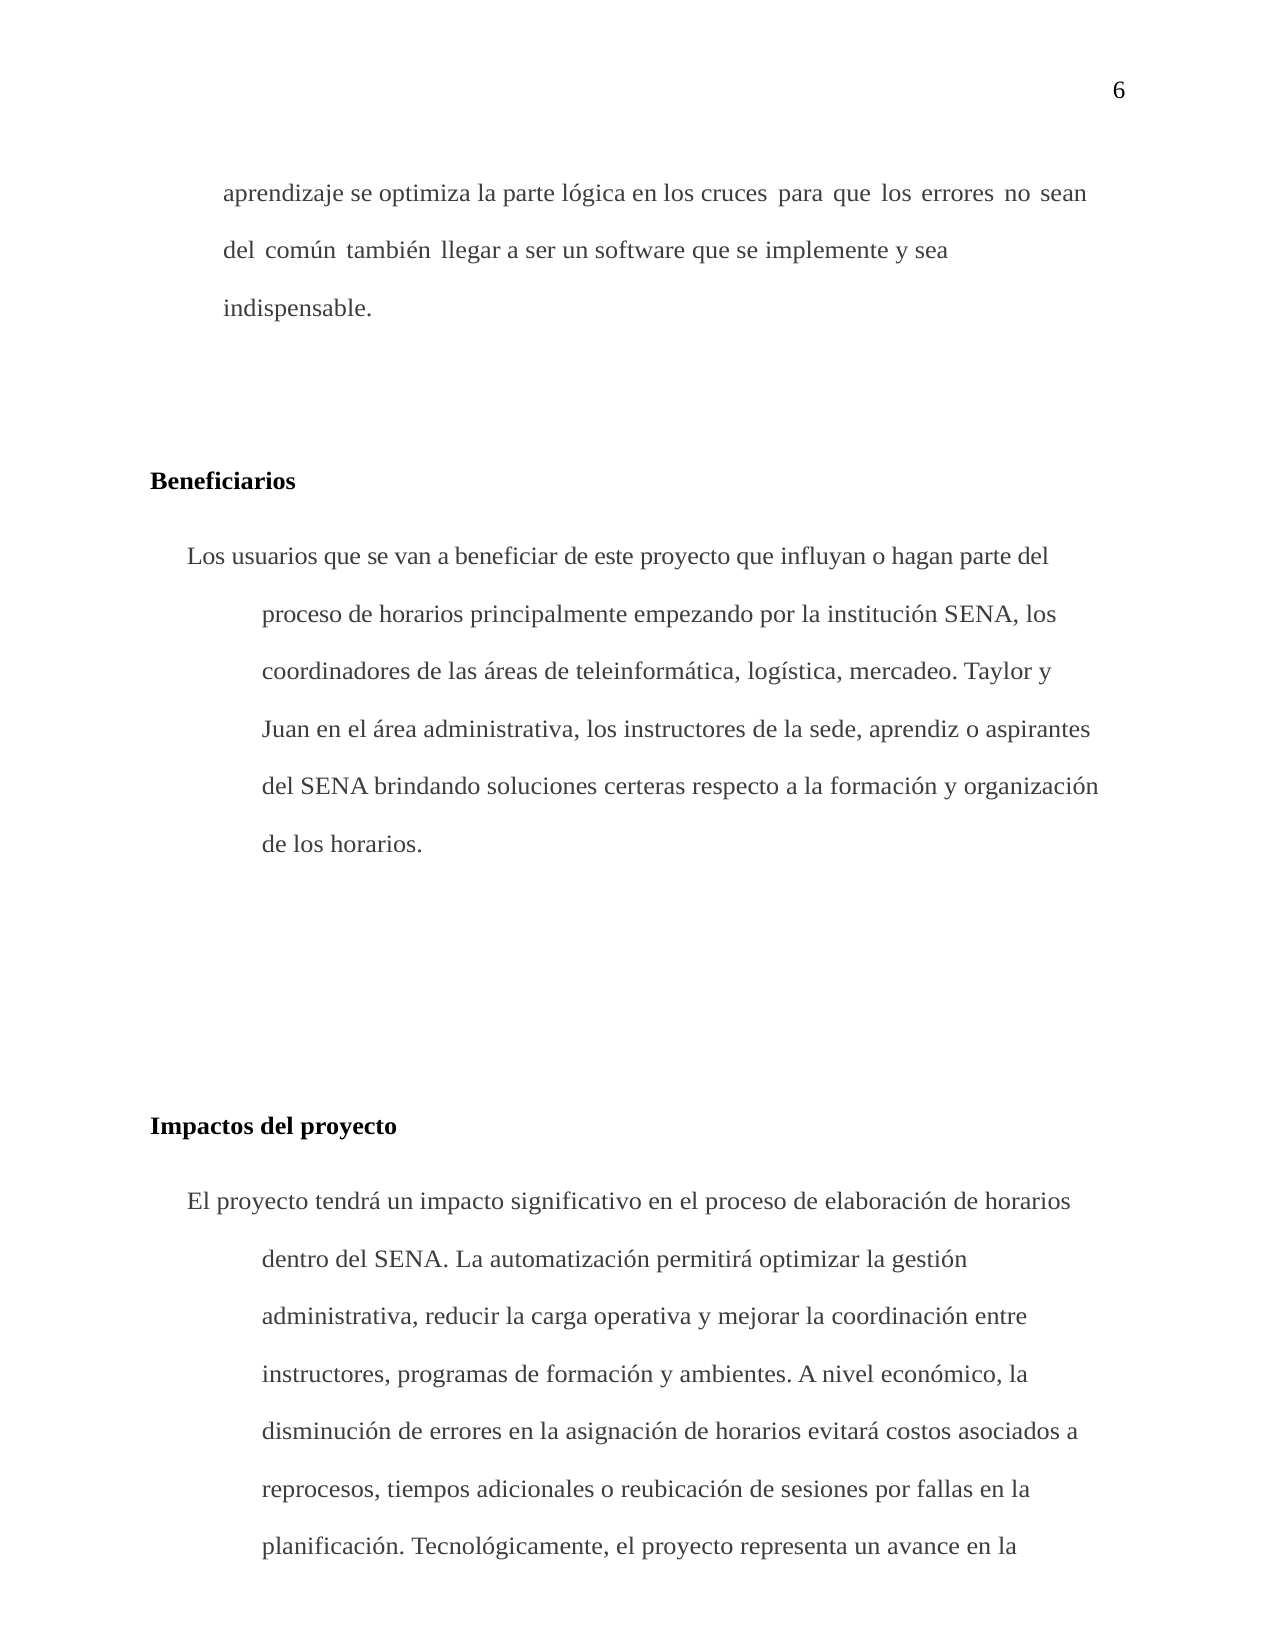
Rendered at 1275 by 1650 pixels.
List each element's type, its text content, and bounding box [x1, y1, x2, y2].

text Los usuarios que se van a beneficiar de este proyecto que influyan o hagan parte del proceso de horarios principalmente empezando por la institución SENA, los coordinadores de las áreas de teleinformática, logística, mercadeo. Taylor y Juan en el área administrativa, los instructores de la sede, aprendiz o aspirantes del SENA brindando soluciones certeras respecto a la formación y organización de los horarios. [187, 541, 1104, 857]
text El proyecto tendrá un impacto significativo en el proceso de elaboración de horarios dentro del SENA. La automatización permitirá optimizar la gestión administrativa, reducir la carga operativa y mejorar la coordinación entre instructores, programas de formación y ambientes. A nivel económico, la disminución de errores en la asignación de horarios evitará costos asociados a reprocesos, tiempos adicionales o reubicación de sesiones por fallas en la planificación. Tecnológicamente, el proyecto representa un avance en la [187, 1186, 1104, 1560]
text aprendizaje se optimiza la parte lógica en los cruces para que los errores no sean del común también llegar a ser un software que se implemente y sea indispensable. [223, 178, 1089, 322]
subtitle Beneficiarios [150, 466, 1125, 495]
subtitle Impactos del proyecto [150, 1111, 1125, 1140]
